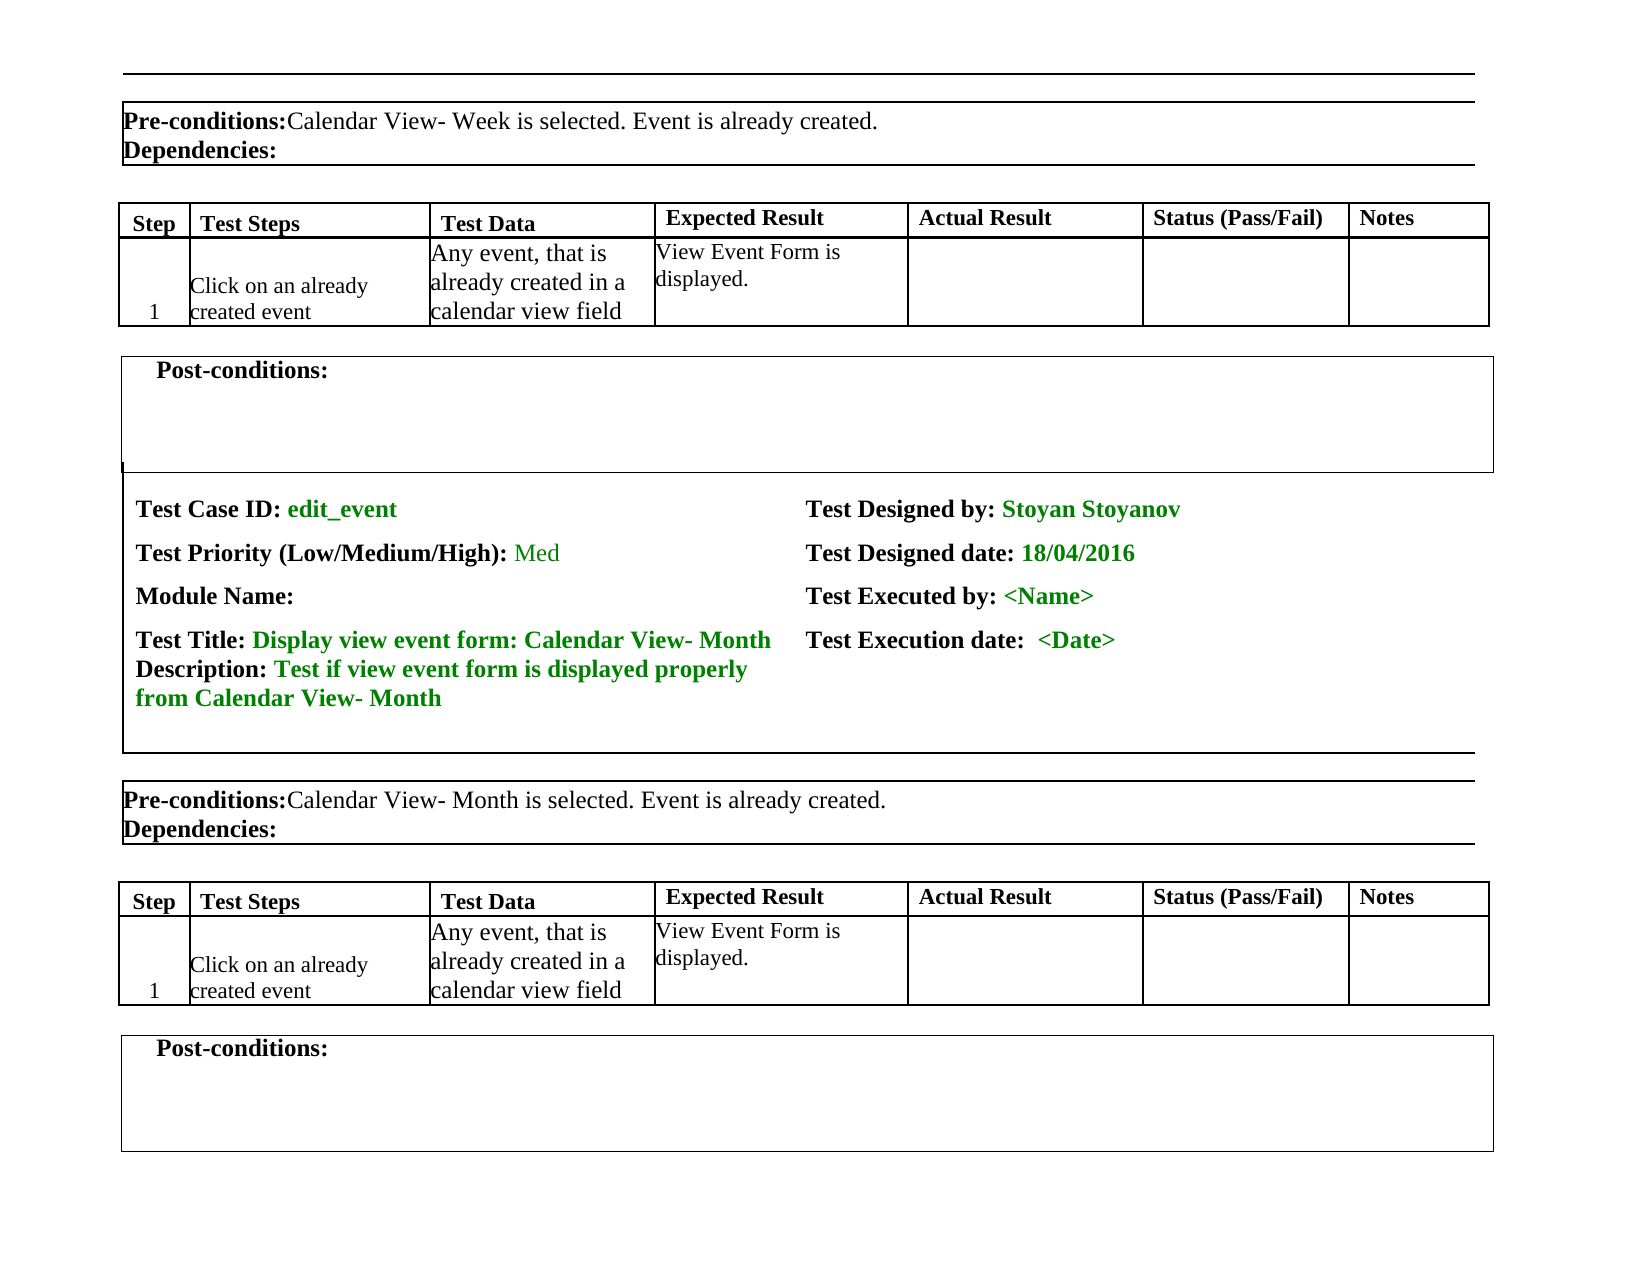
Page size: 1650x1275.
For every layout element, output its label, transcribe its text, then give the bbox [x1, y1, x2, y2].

table_cell Test Executed by: <Name> [805, 567, 1475, 610]
table_header Status (Pass/Fail) [1144, 883, 1348, 915]
table_cell View Event Form is displayed. [656, 917, 907, 1003]
table_cell [1144, 917, 1348, 1003]
table_cell Module Name: [124, 567, 805, 610]
table_header Test Designed by: Stoyan Stoyanov [805, 473, 1475, 523]
table_header [124, 462, 805, 472]
table_cell [805, 654, 1475, 711]
table_cell Click on an already created event [191, 239, 429, 325]
table_cell 1 [120, 917, 189, 1003]
table_header Step [120, 883, 189, 915]
table_cell Dependencies: [124, 814, 1475, 843]
table_cell [1350, 917, 1488, 1003]
table_cell [124, 711, 805, 752]
table_header Test Data [431, 883, 654, 915]
table_cell [1350, 239, 1488, 325]
table_header Notes [1350, 204, 1488, 236]
table_cell Pre-conditions:Calendar View- Month is selected. Event is already created. [124, 782, 1475, 813]
table_header Step [120, 204, 189, 236]
table_cell Any event, that is already created in a calendar view field [431, 239, 654, 325]
table_cell Test Designed date: 18/04/2016 [805, 523, 1475, 567]
table_header Expected Result [656, 883, 907, 915]
table_cell [805, 711, 1475, 752]
table_cell Test Title: Display view event form: Calendar View- Month [124, 610, 805, 654]
table_cell Description: Test if view event form is displayed properly from Calendar View- Month [124, 654, 805, 711]
table_cell Dependencies: [124, 135, 1475, 164]
table_header Expected Result [656, 204, 907, 236]
table_header Test Data [431, 204, 654, 236]
table_header Test Steps [191, 883, 429, 915]
table_cell Click on an already created event [191, 917, 429, 1003]
table_cell [909, 239, 1142, 325]
table_cell Test Execution date: <Date> [805, 610, 1475, 654]
table_cell [805, 754, 1475, 780]
table_header Actual Result [909, 883, 1142, 915]
table_header Status (Pass/Fail) [1144, 204, 1348, 236]
table_cell 1 [120, 239, 189, 325]
table_cell [123, 754, 805, 780]
table_cell [909, 917, 1142, 1003]
table_header Test Steps [191, 204, 429, 236]
table_cell Any event, that is already created in a calendar view field [431, 917, 654, 1003]
text Post-conditions: [156, 1036, 1493, 1062]
table_header Test Case ID: edit_event [124, 473, 805, 523]
table_cell Pre-conditions:Calendar View- Week is selected. Event is already created. [124, 103, 1475, 134]
table_header Notes [1350, 883, 1488, 915]
table_header [805, 462, 1475, 472]
table_cell Test Priority (Low/Medium/High): Med [124, 523, 805, 567]
table_header Actual Result [909, 204, 1142, 236]
table_cell [1144, 239, 1348, 325]
table_cell [123, 75, 805, 101]
text Post-conditions: [156, 357, 1493, 383]
table_cell [805, 75, 1475, 101]
table_cell View Event Form is displayed. [656, 239, 907, 325]
